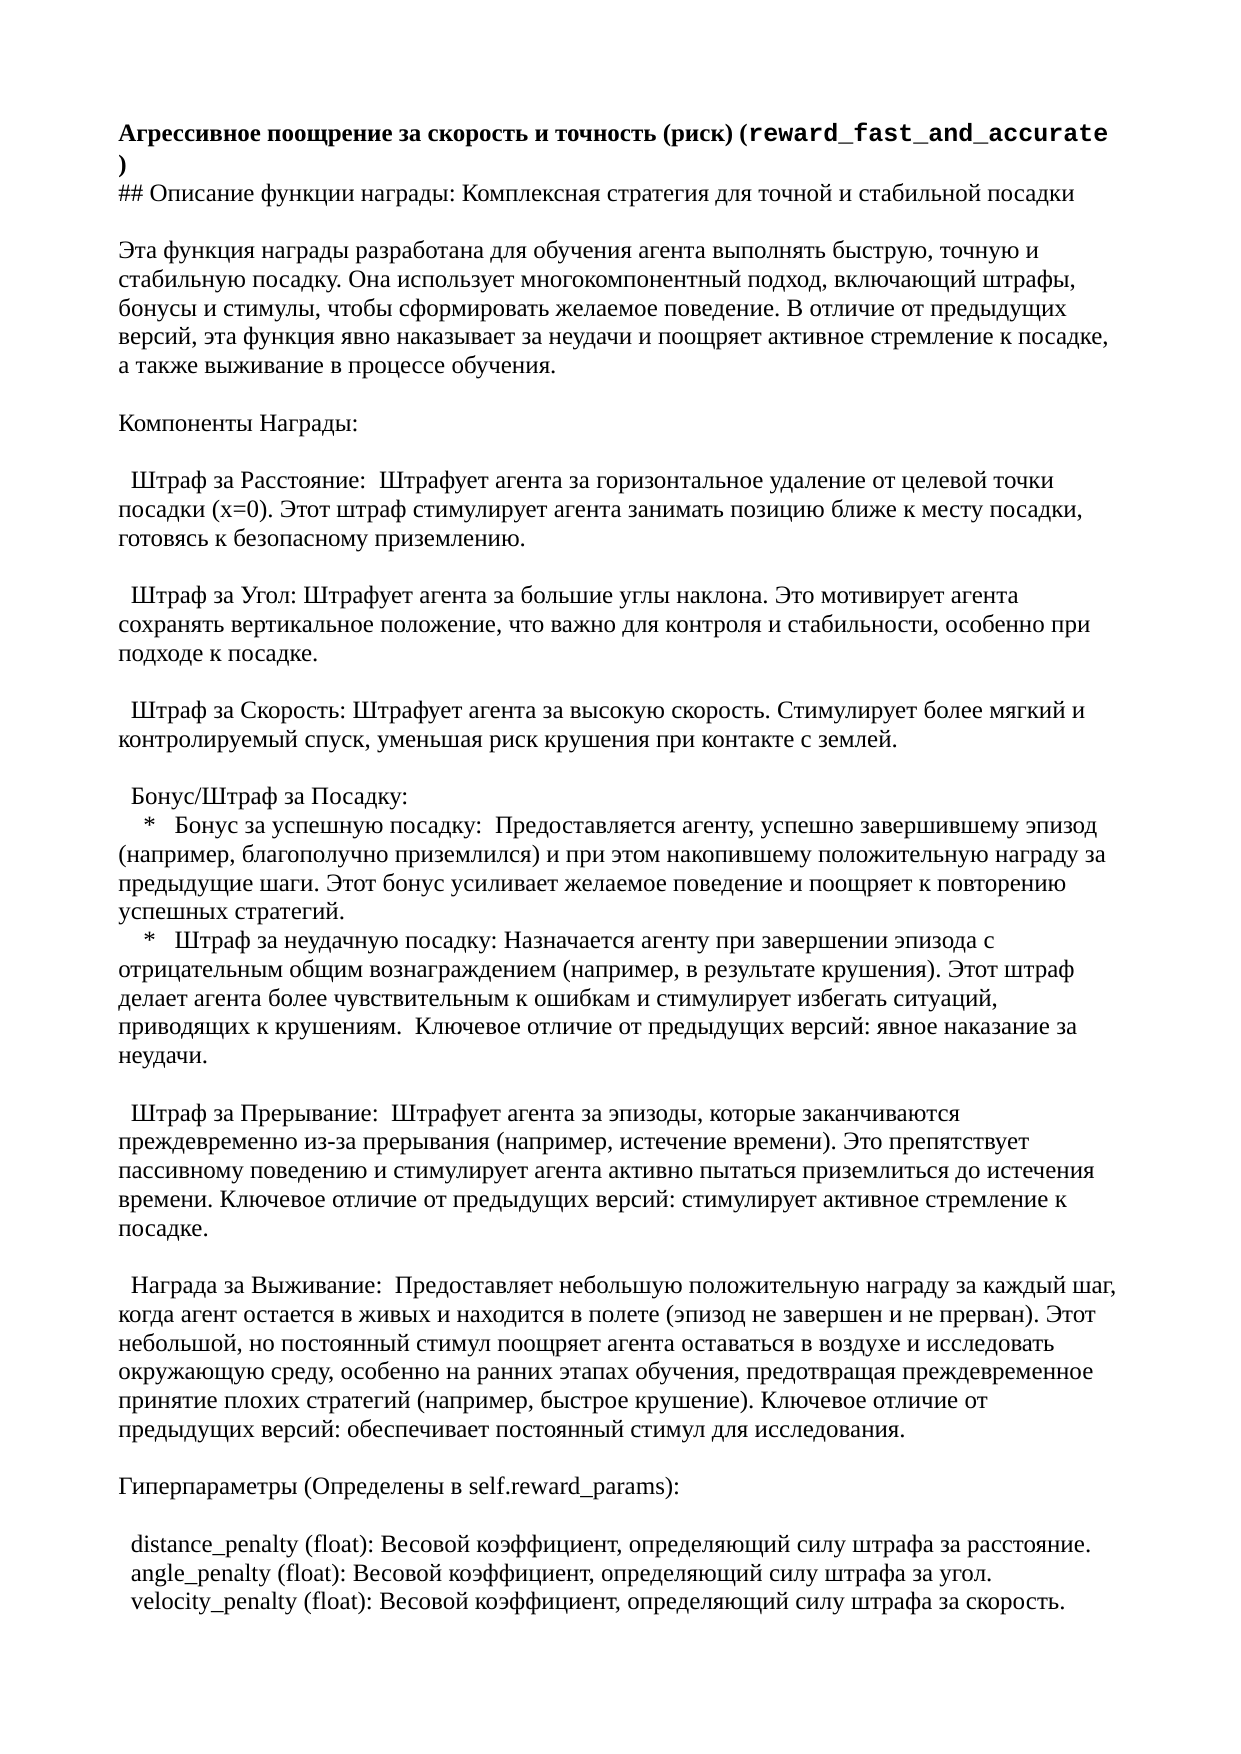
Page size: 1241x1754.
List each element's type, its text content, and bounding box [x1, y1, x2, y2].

text Штраф за Расстояние: Штрафует агента за горизонтальное удаление от целевой точки посадки (x=0). Этот штраф стимулирует агента занимать позицию ближе к месту посадки, готовясь к безопасному приземлению. [118, 465, 1122, 551]
text Эта функция награды разработана для обучения агента выполнять быструю, точную и стабильную посадку. Она использует многокомпонентный подход, включающий штрафы, бонусы и стимулы, чтобы сформировать желаемое поведение. В отличие от предыдущих версий, эта функция явно наказывает за неудачи и поощряет активное стремление к посадке, а также выживание в процессе обучения. [118, 235, 1122, 379]
text Компоненты Награды: [118, 408, 1122, 436]
text Гиперпараметры (Определены в self.reward_params): [118, 1471, 1122, 1500]
text Агрессивное поощрение за скорость и точность (риск) (reward_fast_and_accurate [118, 118, 1122, 149]
text * Штраф за неудачную посадку: Назначается агенту при завершении эпизода с отрицательным общим вознаграждением (например, в результате крушения). Этот штраф делает агента более чувствительным к ошибкам и стимулирует избегать ситуаций, приводящих к крушениям. Ключевое отличие от предыдущих версий: явное наказание за неудачи. [118, 925, 1122, 1069]
text ) [118, 149, 1122, 178]
text velocity_penalty (float): Весовой коэффициент, определяющий силу штрафа за скорость. [118, 1586, 1122, 1615]
text Штраф за Скорость: Штрафует агента за высокую скорость. Стимулирует более мягкий и контролируемый спуск, уменьшая риск крушения при контакте с землей. [118, 695, 1122, 753]
text Награда за Выживание: Предоставляет небольшую положительную награду за каждый шаг, когда агент остается в живых и находится в полете (эпизод не завершен и не прерван). Этот небольшой, но постоянный стимул поощряет агента оставаться в воздухе и исследовать окружающую среду, особенно на ранних этапах обучения, предотвращая преждевременное принятие плохих стратегий (например, быстрое крушение). Ключевое отличие от предыдущих версий: обеспечивает постоянный стимул для исследования. [118, 1270, 1122, 1443]
text ## Описание функции награды: Комплексная стратегия для точной и стабильной посадки [118, 178, 1122, 206]
text Штраф за Угол: Штрафует агента за большие углы наклона. Это мотивирует агента сохранять вертикальное положение, что важно для контроля и стабильности, особенно при подходе к посадке. [118, 580, 1122, 666]
text angle_penalty (float): Весовой коэффициент, определяющий силу штрафа за угол. [118, 1558, 1122, 1586]
text Бонус/Штраф за Посадку: [118, 781, 1122, 810]
text * Бонус за успешную посадку: Предоставляется агенту, успешно завершившему эпизод (например, благополучно приземлился) и при этом накопившему положительную награду за предыдущие шаги. Этот бонус усиливает желаемое поведение и поощряет к повторению успешных стратегий. [118, 810, 1122, 925]
text distance_penalty (float): Весовой коэффициент, определяющий силу штрафа за расстояние. [118, 1529, 1122, 1558]
text Штраф за Прерывание: Штрафует агента за эпизоды, которые заканчиваются преждевременно из-за прерывания (например, истечение времени). Это препятствует пассивному поведению и стимулирует агента активно пытаться приземлиться до истечения времени. Ключевое отличие от предыдущих версий: стимулирует активное стремление к посадке. [118, 1098, 1122, 1241]
